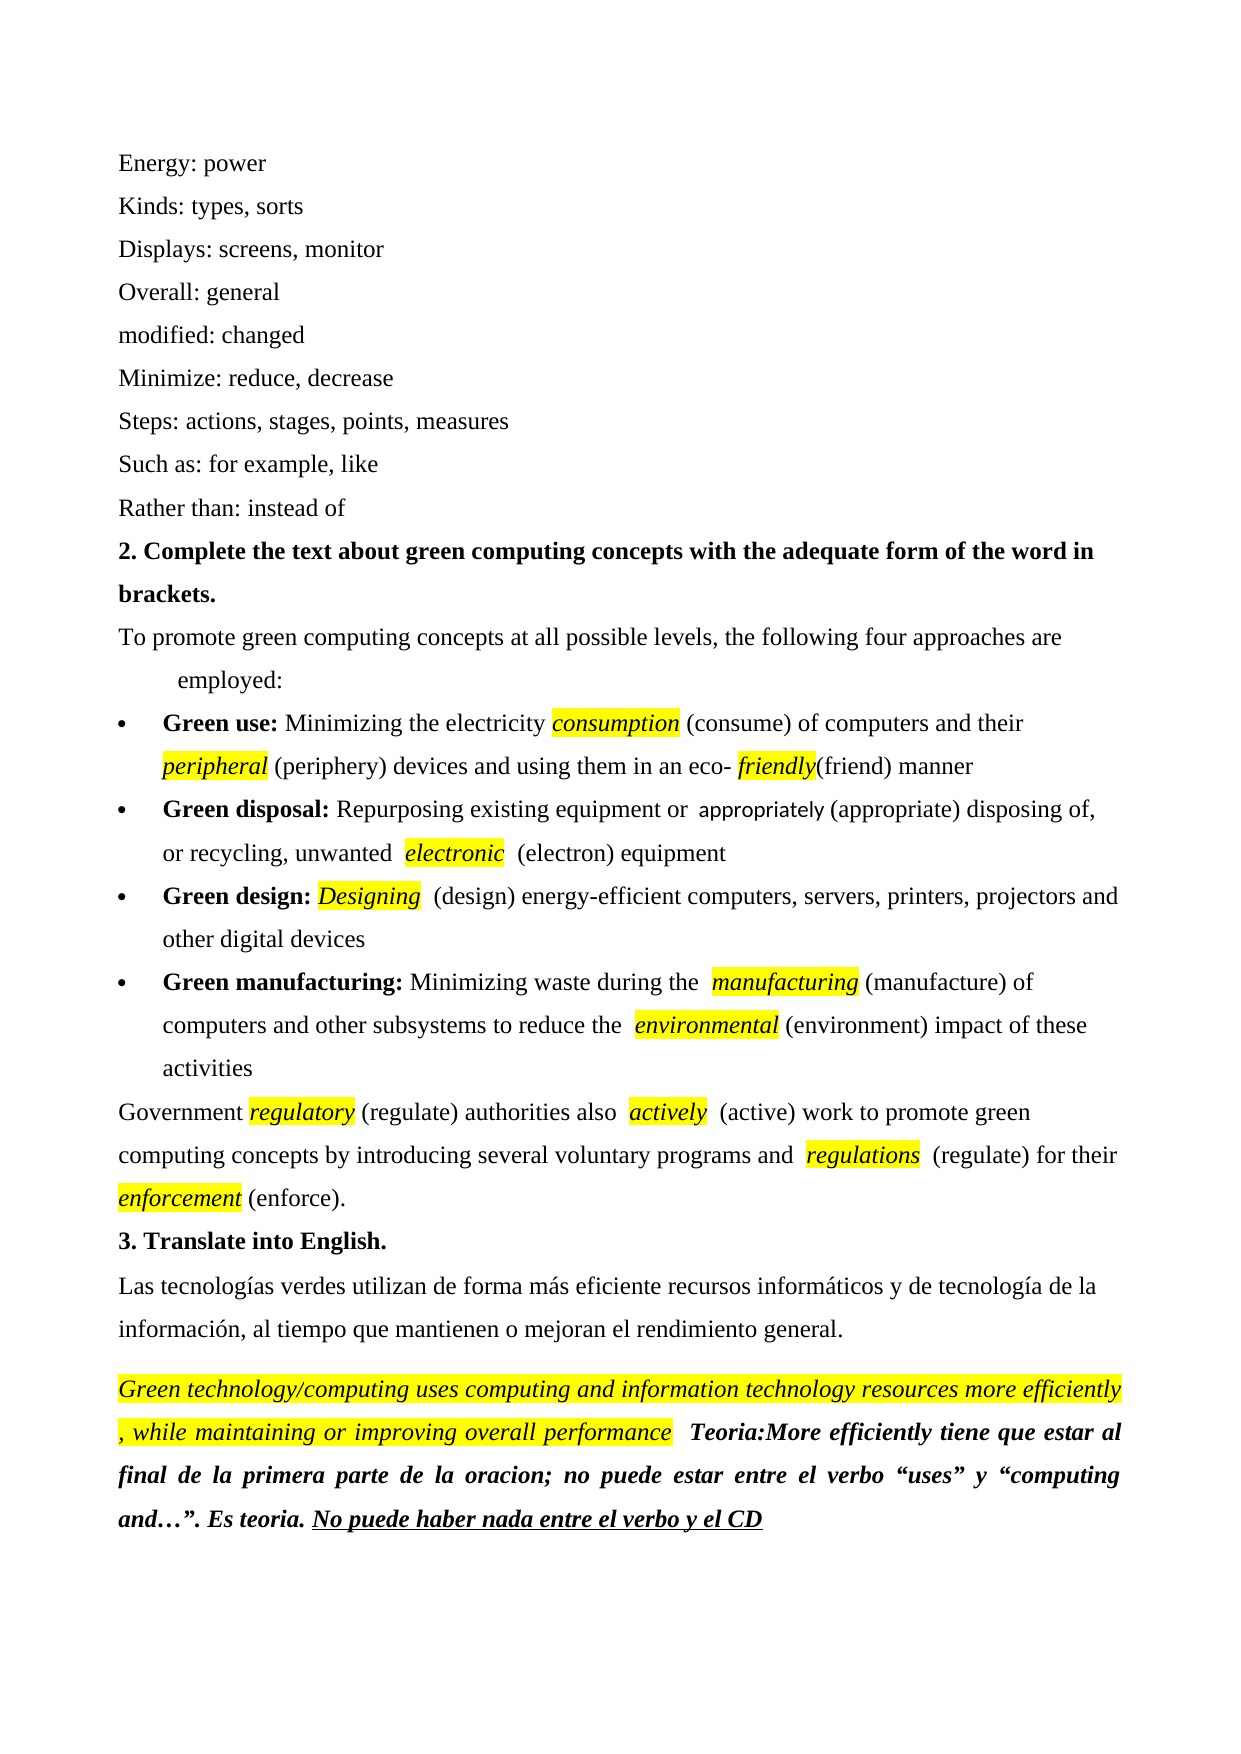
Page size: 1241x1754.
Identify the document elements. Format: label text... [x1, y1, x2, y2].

text Rather than: instead of [118, 493, 1122, 521]
text Energy: power [118, 148, 1122, 176]
text 3. Translate into English. [118, 1226, 1122, 1255]
text 2. Complete the text about green computing concepts with the adequate form of the word in brackets. [118, 536, 1122, 608]
text Government regulatory (regulate) authorities also actively (active) work to promote green computing concepts by introducing several voluntary programs and regulations (regulate) for their enforcement (enforce). [118, 1097, 1122, 1212]
text Las tecnologías verdes utilizan de forma más eficiente recursos informáticos y de tecnología de la información, al tiempo que mantienen o mejoran el rendimiento general. [118, 1271, 1122, 1343]
text Such as: for example, like [118, 449, 1122, 478]
list Green design: Designing (design) energy-efficient computers, servers, printers, projectors and other digital devices [118, 881, 1122, 953]
text Kinds: types, sorts [118, 191, 1122, 219]
text To promote green computing concepts at all possible levels, the following four approaches are employed: [118, 622, 1122, 694]
list Green disposal: Repurposing existing equipment or appropriately (appropriate) disposing of, or recycling, unwanted electronic (electron) equipment [118, 794, 1122, 867]
text Overall: general [118, 277, 1122, 306]
list Green manufacturing: Minimizing waste during the manufacturing (manufacture) of computers and other subsystems to reduce the environmental (environment) impact of these activities [118, 967, 1122, 1082]
text Minimize: reduce, decrease [118, 363, 1122, 392]
text Green technology/computing uses computing and information technology resources more efficiently , while maintaining or improving overall performance Teoria:More efficiently tiene que estar al final de la primera parte de la oracion; no puede estar entre el verbo “uses” y “computing and…”. Es teoria. No puede haber nada entre el verbo y el CD [118, 1374, 1122, 1532]
text Steps: actions, stages, points, measures [118, 406, 1122, 435]
text modified: changed [118, 320, 1122, 349]
text Displays: screens, monitor [118, 234, 1122, 263]
list Green use: Minimizing the electricity consumption (consume) of computers and their peripheral (periphery) devices and using them in an eco- friendly(friend) manner [118, 708, 1122, 780]
